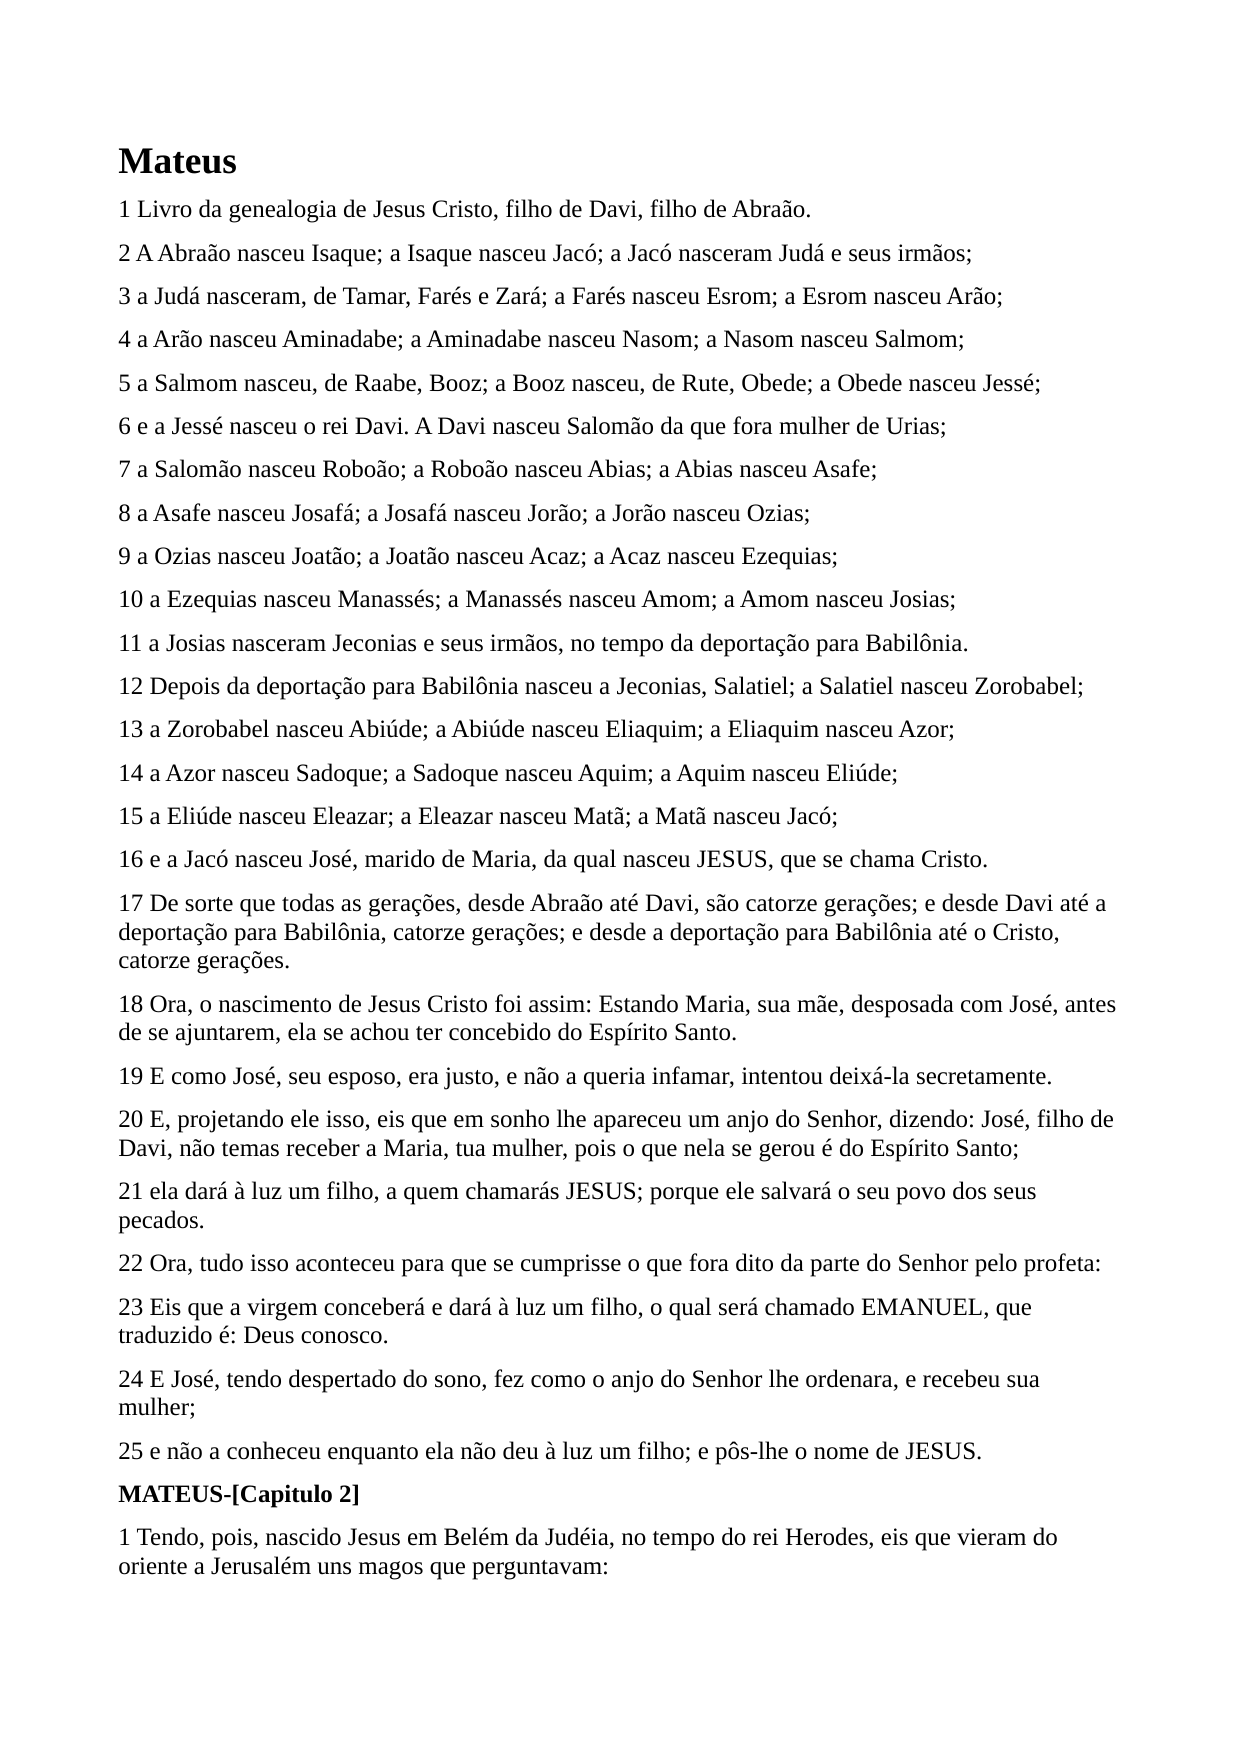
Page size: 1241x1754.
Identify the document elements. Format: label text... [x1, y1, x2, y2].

text 14 a Azor nasceu Sadoque; a Sadoque nasceu Aquim; a Aquim nasceu Eliúde; [118, 758, 1122, 787]
text 1 Livro da genealogia de Jesus Cristo, filho de Davi, filho de Abraão. [118, 194, 1122, 223]
text 7 a Salomão nasceu Roboão; a Roboão nasceu Abias; a Abias nasceu Asafe; [118, 454, 1122, 483]
text 12 Depois da deportação para Babilônia nasceu a Jeconias, Salatiel; a Salatiel nasceu Zorobabel; [118, 671, 1122, 700]
text 20 E, projetando ele isso, eis que em sonho lhe apareceu um anjo do Senhor, dizendo: José, filho de Davi, não temas receber a Maria, tua mulher, pois o que nela se gerou é do Espírito Santo; [118, 1104, 1122, 1162]
text 11 a Josias nasceram Jeconias e seus irmãos, no tempo da deportação para Babilônia. [118, 628, 1122, 657]
text MATEUS-[Capitulo 2] [118, 1479, 1122, 1508]
text 15 a Eliúde nasceu Eleazar; a Eleazar nasceu Matã; a Matã nasceu Jacó; [118, 801, 1122, 830]
text 3 a Judá nasceram, de Tamar, Farés e Zará; a Farés nasceu Esrom; a Esrom nasceu Arão; [118, 281, 1122, 310]
text 13 a Zorobabel nasceu Abiúde; a Abiúde nasceu Eliaquim; a Eliaquim nasceu Azor; [118, 714, 1122, 743]
text 2 A Abraão nasceu Isaque; a Isaque nasceu Jacó; a Jacó nasceram Judá e seus irmãos; [118, 238, 1122, 267]
text 9 a Ozias nasceu Joatão; a Joatão nasceu Acaz; a Acaz nasceu Ezequias; [118, 541, 1122, 570]
text 19 E como José, seu esposo, era justo, e não a queria infamar, intentou deixá-la secretamente. [118, 1061, 1122, 1089]
text 21 ela dará à luz um filho, a quem chamarás JESUS; porque ele salvará o seu povo dos seus pecados. [118, 1176, 1122, 1234]
text 6 e a Jessé nasceu o rei Davi. A Davi nasceu Salomão da que fora mulher de Urias; [118, 411, 1122, 440]
text 1 Tendo, pois, nascido Jesus em Belém da Judéia, no tempo do rei Herodes, eis que vieram do oriente a Jerusalém uns magos que perguntavam: [118, 1522, 1122, 1580]
text 10 a Ezequias nasceu Manassés; a Manassés nasceu Amom; a Amom nasceu Josias; [118, 584, 1122, 613]
text 25 e não a conheceu enquanto ela não deu à luz um filho; e pôs-lhe o nome de JESUS. [118, 1436, 1122, 1464]
text 23 Eis que a virgem conceberá e dará à luz um filho, o qual será chamado EMANUEL, que traduzido é: Deus conosco. [118, 1292, 1122, 1349]
text 22 Ora, tudo isso aconteceu para que se cumprisse o que fora dito da parte do Senhor pelo profeta: [118, 1248, 1122, 1277]
text 18 Ora, o nascimento de Jesus Cristo foi assim: Estando Maria, sua mãe, desposada com José, antes de se ajuntarem, ela se achou ter concebido do Espírito Santo. [118, 989, 1122, 1046]
text 24 E José, tendo despertado do sono, fez como o anjo do Senhor lhe ordenara, e recebeu sua mulher; [118, 1364, 1122, 1421]
text 5 a Salmom nasceu, de Raabe, Booz; a Booz nasceu, de Rute, Obede; a Obede nasceu Jessé; [118, 368, 1122, 397]
subtitle Mateus [118, 139, 1122, 182]
text 16 e a Jacó nasceu José, marido de Maria, da qual nasceu JESUS, que se chama Cristo. [118, 844, 1122, 873]
text 4 a Arão nasceu Aminadabe; a Aminadabe nasceu Nasom; a Nasom nasceu Salmom; [118, 324, 1122, 353]
text 8 a Asafe nasceu Josafá; a Josafá nasceu Jorão; a Jorão nasceu Ozias; [118, 498, 1122, 527]
text 17 De sorte que todas as gerações, desde Abraão até Davi, são catorze gerações; e desde Davi até a deportação para Babilônia, catorze gerações; e desde a deportação para Babilônia até o Cristo, catorze gerações. [118, 888, 1122, 974]
